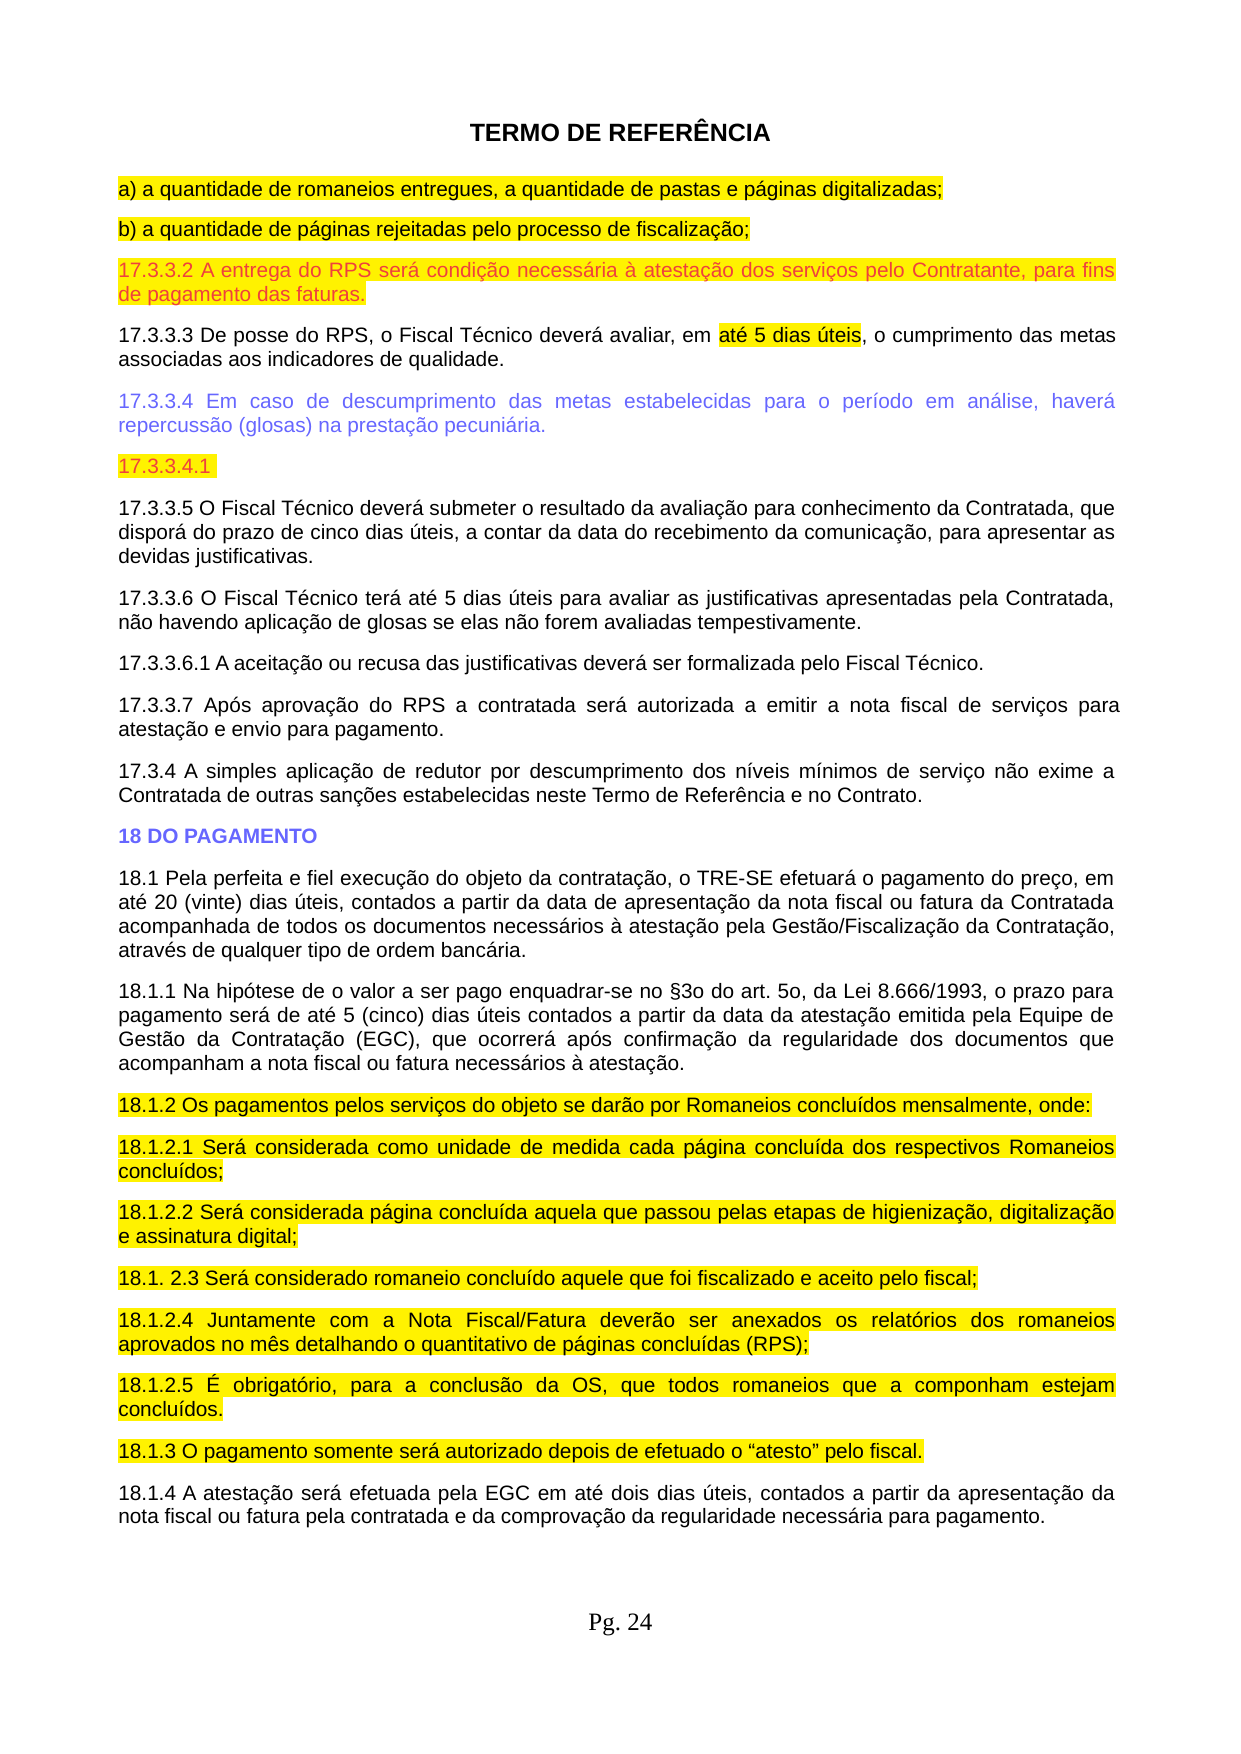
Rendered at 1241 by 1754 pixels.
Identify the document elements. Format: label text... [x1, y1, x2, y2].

text 18.1.2.2 Será considerada página concluída aquela que passou pelas etapas de higienização, digitalização e assinatura digital; [118, 1200, 1116, 1248]
text 17.3.3.4.1 [118, 454, 1116, 478]
text 18.1. 2.3 Será considerado romaneio concluído aquele que foi fiscalizado e aceito pelo fiscal; [118, 1266, 1116, 1290]
text 17.3.4 A simples aplicação de redutor por descumprimento dos níveis mínimos de serviço não exime a Contratada de outras sanções estabelecidas neste Termo de Referência e no Contrato. [118, 758, 1116, 806]
text 17.3.3.3 De posse do RPS, o Fiscal Técnico deverá avaliar, em até 5 dias úteis, o cumprimento das metas associadas aos indicadores de qualidade. [118, 323, 1116, 371]
text 17.3.3.7 Após aprovação do RPS a contratada será autorizada a emitir a nota fiscal de serviços para atestação e envio para pagamento. [118, 693, 1122, 741]
text b) a quantidade de páginas rejeitadas pelo processo de fiscalização; [118, 217, 1122, 241]
text 18.1.1 Na hipótese de o valor a ser pago enquadrar-se no §3o do art. 5o, da Lei 8.666/1993, o prazo para pagamento será de até 5 (cinco) dias úteis contados a partir da data da atestação emitida pela Equipe de Gestão da Contratação (EGC), que ocorrerá após confirmação da regularidade dos documentos que acompanham a nota fiscal ou fatura necessários à atestação. [118, 979, 1116, 1075]
text 18.1.2.5 É obrigatório, para a conclusão da OS, que todos romaneios que a componham estejam concluídos. [118, 1373, 1116, 1421]
text a) a quantidade de romaneios entregues, a quantidade de pastas e páginas digitalizadas; [118, 176, 1122, 200]
text 17.3.3.4 Em caso de descumprimento das metas estabelecidas para o período em análise, haverá repercussão (glosas) na prestação pecuniária. [118, 389, 1116, 437]
text 18.1.2.4 Juntamente com a Nota Fiscal/Fatura deverão ser anexados os relatórios dos romaneios aprovados no mês detalhando o quantitativo de páginas concluídas (RPS); [118, 1307, 1116, 1355]
text 18.1 Pela perfeita e fiel execução do objeto da contratação, o TRE-SE efetuará o pagamento do preço, em até 20 (vinte) dias úteis, contados a partir da data de apresentação da nota fiscal ou fatura da Contratada acompanhada de todos os documentos necessários à atestação pela Gestão/Fiscalização da Contratação, através de qualquer tipo de ordem bancária. [118, 866, 1116, 962]
text 18.1.4 A atestação será efetuada pela EGC em até dois dias úteis, contados a partir da apresentação da nota fiscal ou fatura pela contratada e da comprovação da regularidade necessária para pagamento. [118, 1480, 1116, 1528]
text 17.3.3.6.1 A aceitação ou recusa das justificativas deverá ser formalizada pelo Fiscal Técnico. [118, 651, 1116, 675]
text 18.1.3 O pagamento somente será autorizado depois de efetuado o “atesto” pelo fiscal. [118, 1439, 1116, 1463]
text 18.1.2.1 Será considerada como unidade de medida cada página concluída dos respectivos Romaneios concluídos; [118, 1134, 1116, 1182]
text 18.1.2 Os pagamentos pelos serviços do objeto se darão por Romaneios concluídos mensalmente, onde: [118, 1093, 1116, 1117]
text 17.3.3.6 O Fiscal Técnico terá até 5 dias úteis para avaliar as justificativas apresentadas pela Contratada, não havendo aplicação de glosas se elas não forem avaliadas tempestivamente. [118, 586, 1116, 633]
text 17.3.3.2 A entrega do RPS será condição necessária à atestação dos serviços pelo Contratante, para fins de pagamento das faturas. [118, 257, 1116, 305]
text 17.3.3.5 O Fiscal Técnico deverá submeter o resultado da avaliação para conhecimento da Contratada, que disporá do prazo de cinco dias úteis, a contar da data do recebimento da comunicação, para apresentar as devidas justificativas. [118, 496, 1116, 568]
text 18 DO PAGAMENTO [118, 824, 1116, 848]
